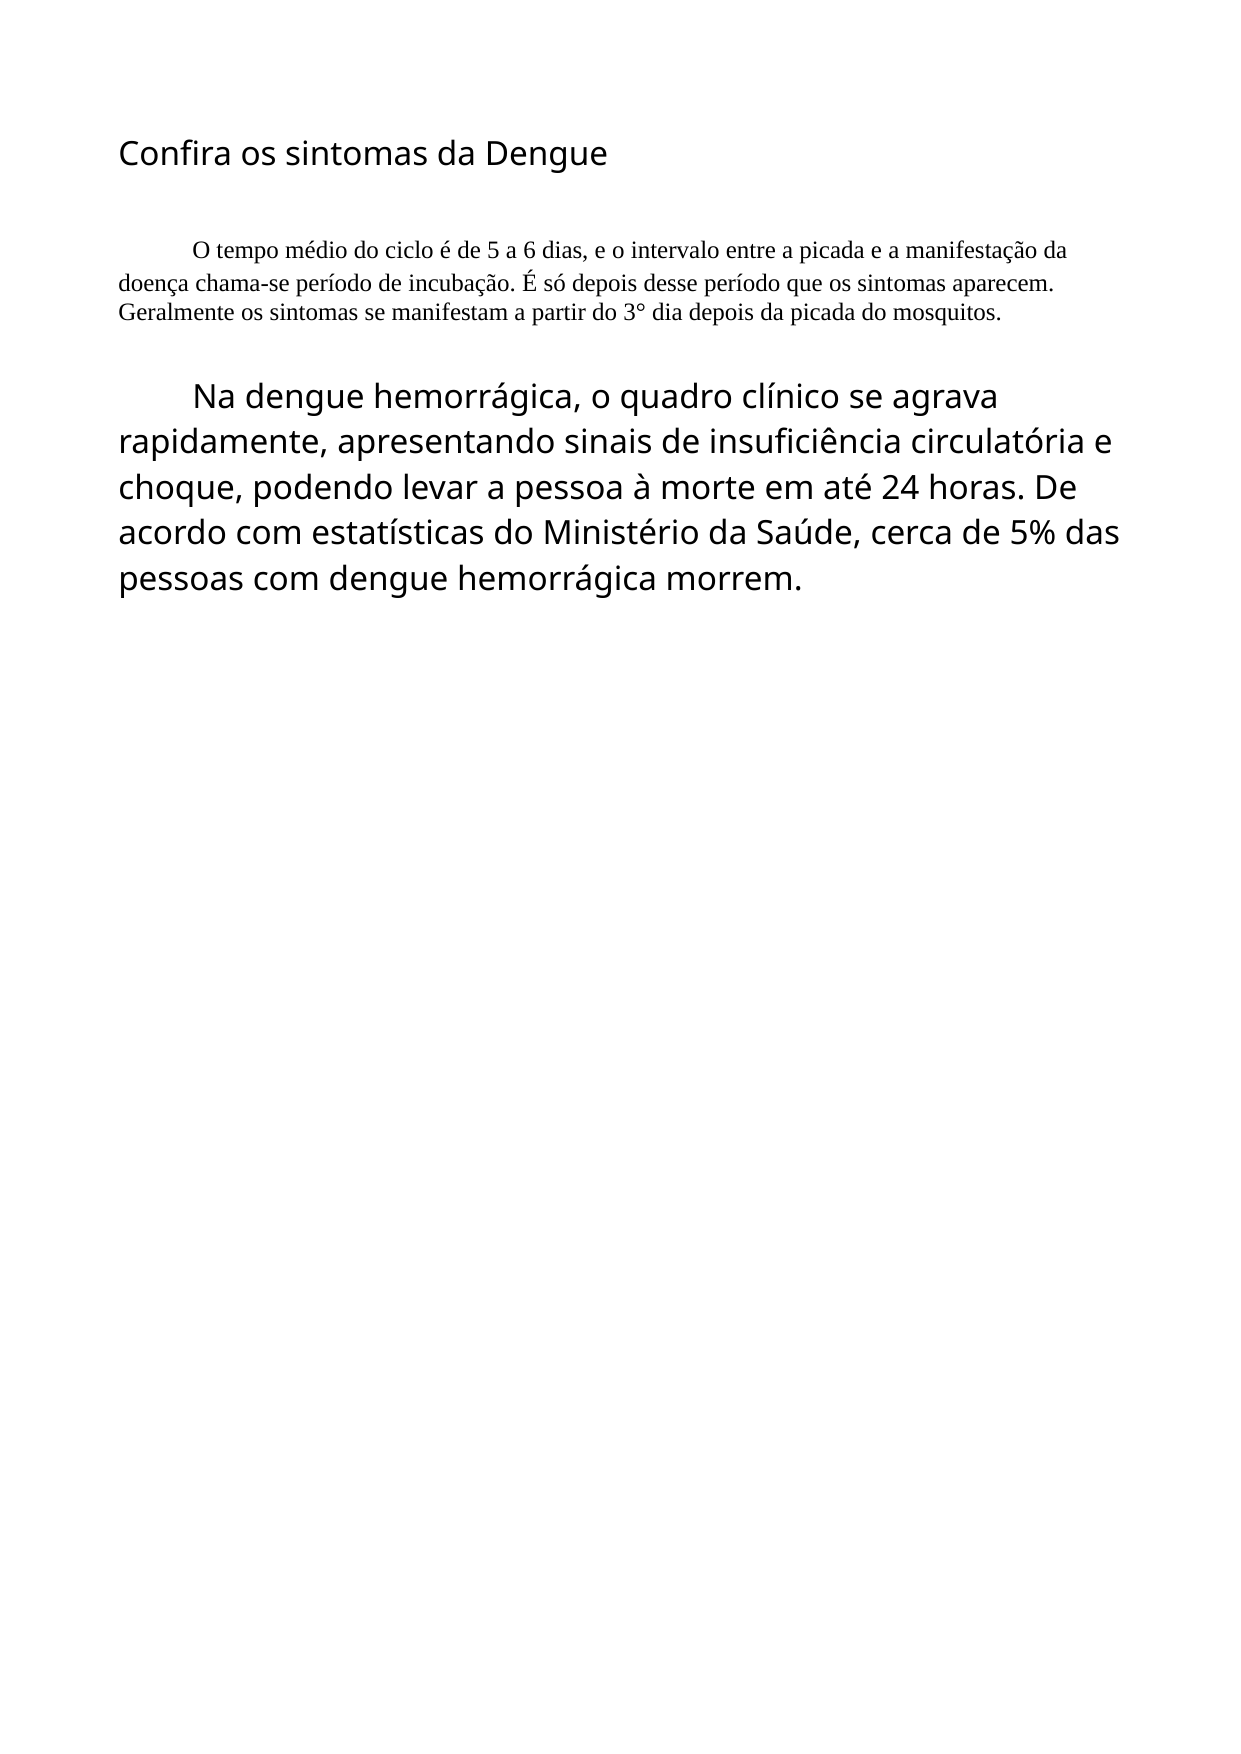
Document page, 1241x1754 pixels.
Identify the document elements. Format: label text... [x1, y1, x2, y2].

text Confira os sintomas da Dengue [118, 130, 1122, 175]
text O tempo médio do ciclo é de 5 a 6 dias, e o intervalo entre a picada e a manifestação da doença chama-se período de incubação. É só depois desse período que os sintomas aparecem. Geralmente os sintomas se manifestam a partir do 3° dia depois da picada do mosquitos. [118, 222, 1122, 325]
text Na dengue hemorrágica, o quadro clínico se agrava rapidamente, apresentando sinais de insuficiência circulatória e choque, podendo levar a pessoa à morte em até 24 horas. De acordo com estatísticas do Ministério da Saúde, cerca de 5% das pessoas com dengue hemorrágica morrem. [118, 373, 1122, 600]
